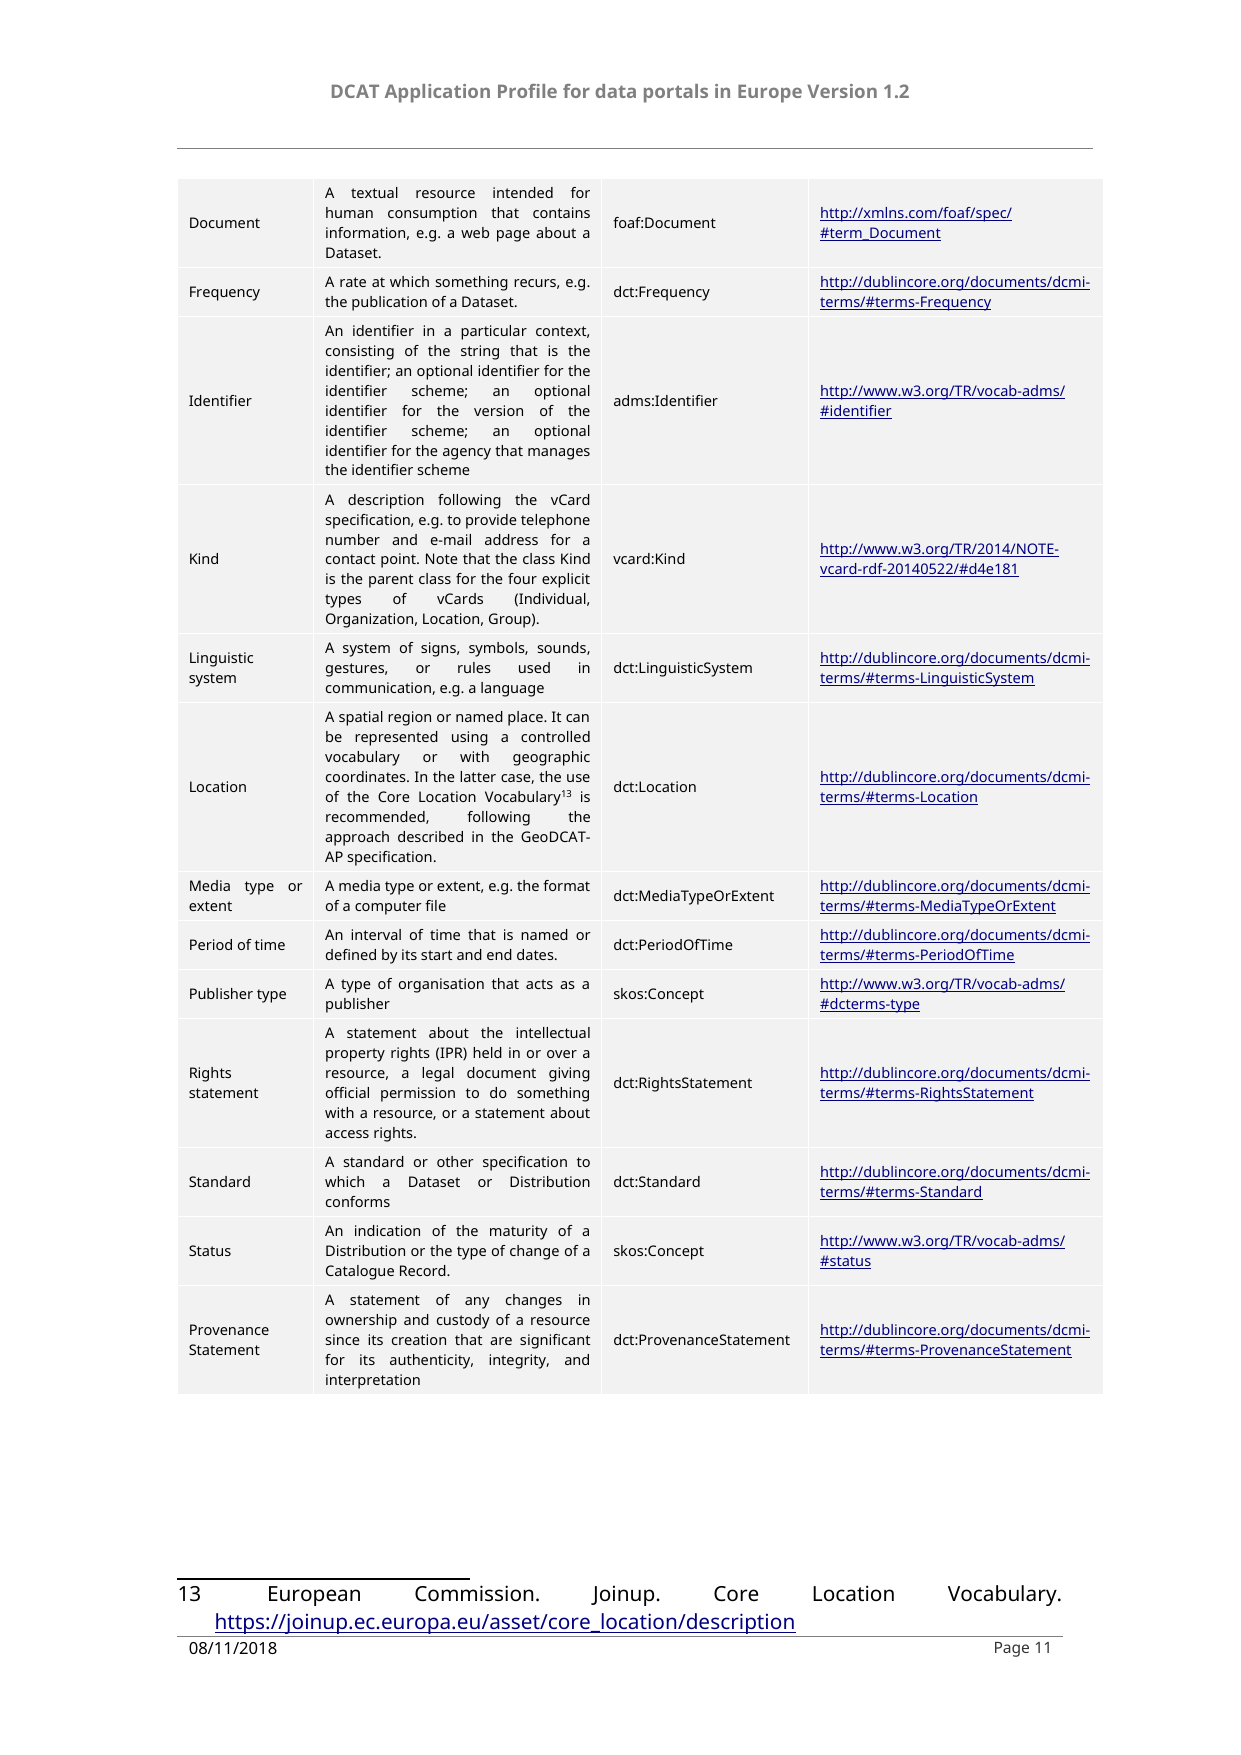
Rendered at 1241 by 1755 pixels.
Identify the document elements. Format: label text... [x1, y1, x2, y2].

table_cell skos:Concept [602, 970, 808, 1018]
table_cell Frequency [178, 268, 313, 316]
table_cell http://www.w3.org/TR/vocab-adms/#status [809, 1217, 1103, 1285]
table_cell An interval of time that is named or defined by its start and end dates. [314, 921, 601, 969]
table_cell vcard:Kind [602, 485, 808, 633]
table_cell An identifier in a particular context, consisting of the string that is the identifier; an optional identifier for the identifier scheme; an optional identifier for the version of the identifier scheme; an optional identifier for the agency that manages the identifier scheme [314, 317, 601, 484]
table_cell dct:LinguisticSystem [602, 634, 808, 702]
table_cell A media type or extent, e.g. the format of a computer file [314, 872, 601, 920]
table_cell A description following the vCard specification, e.g. to provide telephone number and e-mail address for a contact point. Note that the class Kind is the parent class for the four explicit types of vCards (Individual, Organization, Location, Group). [314, 485, 601, 633]
table_cell Standard [178, 1148, 313, 1216]
table_cell http://dublincore.org/documents/dcmi-terms/#terms-Location [809, 703, 1103, 871]
table_cell http://dublincore.org/documents/dcmi-terms/#terms-ProvenanceStatement [809, 1286, 1103, 1394]
table_cell Publisher type [178, 970, 313, 1018]
table_cell A spatial region or named place. It can be represented using a controlled vocabulary or with geographic coordinates. In the latter case, the use of the Core Location Vocabulary is recommended, following the approach described in the GeoDCAT-AP specification. [314, 703, 601, 871]
table_cell Identifier [178, 317, 313, 484]
table_cell Provenance Statement [178, 1286, 313, 1394]
table_cell http://dublincore.org/documents/dcmi-terms/#terms-RightsStatement [809, 1019, 1103, 1147]
table_cell http://www.w3.org/TR/vocab-adms/#dcterms-type [809, 970, 1103, 1018]
table_cell http://xmlns.com/foaf/spec/#term_Document [809, 179, 1103, 267]
table_cell A statement about the intellectual property rights (IPR) held in or over a resource, a legal document giving official permission to do something with a resource, or a statement about access rights. [314, 1019, 601, 1147]
table_cell Rights statement [178, 1019, 313, 1147]
table_cell A statement of any changes in ownership and custody of a resource since its creation that are significant for its authenticity, integrity, and interpretation [314, 1286, 601, 1394]
table_cell dct:Frequency [602, 268, 808, 316]
table_cell dct:PeriodOfTime [602, 921, 808, 969]
table_cell Status [178, 1217, 313, 1285]
table_cell Linguistic system [178, 634, 313, 702]
table_cell A system of signs, symbols, sounds, gestures, or rules used in communication, e.g. a language [314, 634, 601, 702]
table_cell http://dublincore.org/documents/dcmi-terms/#terms-MediaTypeOrExtent [809, 872, 1103, 920]
table_cell http://www.w3.org/TR/vocab-adms/#identifier [809, 317, 1103, 484]
table_cell http://www.w3.org/TR/2014/NOTE-vcard-rdf-20140522/#d4e181 [809, 485, 1103, 633]
table_cell A rate at which something recurs, e.g. the publication of a Dataset. [314, 268, 601, 316]
table_cell Kind [178, 485, 313, 633]
table_cell dct:RightsStatement [602, 1019, 808, 1147]
table_cell A type of organisation that acts as a publisher [314, 970, 601, 1018]
table_cell Media type or extent [178, 872, 313, 920]
table_cell A standard or other specification to which a Dataset or Distribution conforms [314, 1148, 601, 1216]
table_cell http://dublincore.org/documents/dcmi-terms/#terms-Frequency [809, 268, 1103, 316]
table_cell dct:MediaTypeOrExtent [602, 872, 808, 920]
table_cell Document [178, 179, 313, 267]
table_cell dct:ProvenanceStatement [602, 1286, 808, 1394]
table_cell dct:Standard [602, 1148, 808, 1216]
table_cell A textual resource intended for human consumption that contains information, e.g. a web page about a Dataset. [314, 179, 601, 267]
table_cell http://dublincore.org/documents/dcmi-terms/#terms-Standard [809, 1148, 1103, 1216]
table_cell An indication of the maturity of a Distribution or the type of change of a Catalogue Record. [314, 1217, 601, 1285]
table_cell Period of time [178, 921, 313, 969]
table_cell Location [178, 703, 313, 871]
table_cell dct:Location [602, 703, 808, 871]
table_cell foaf:Document [602, 179, 808, 267]
table_cell skos:Concept [602, 1217, 808, 1285]
table_cell adms:Identifier [602, 317, 808, 484]
table_cell http://dublincore.org/documents/dcmi-terms/#terms-PeriodOfTime [809, 921, 1103, 969]
table_cell http://dublincore.org/documents/dcmi-terms/#terms-LinguisticSystem [809, 634, 1103, 702]
